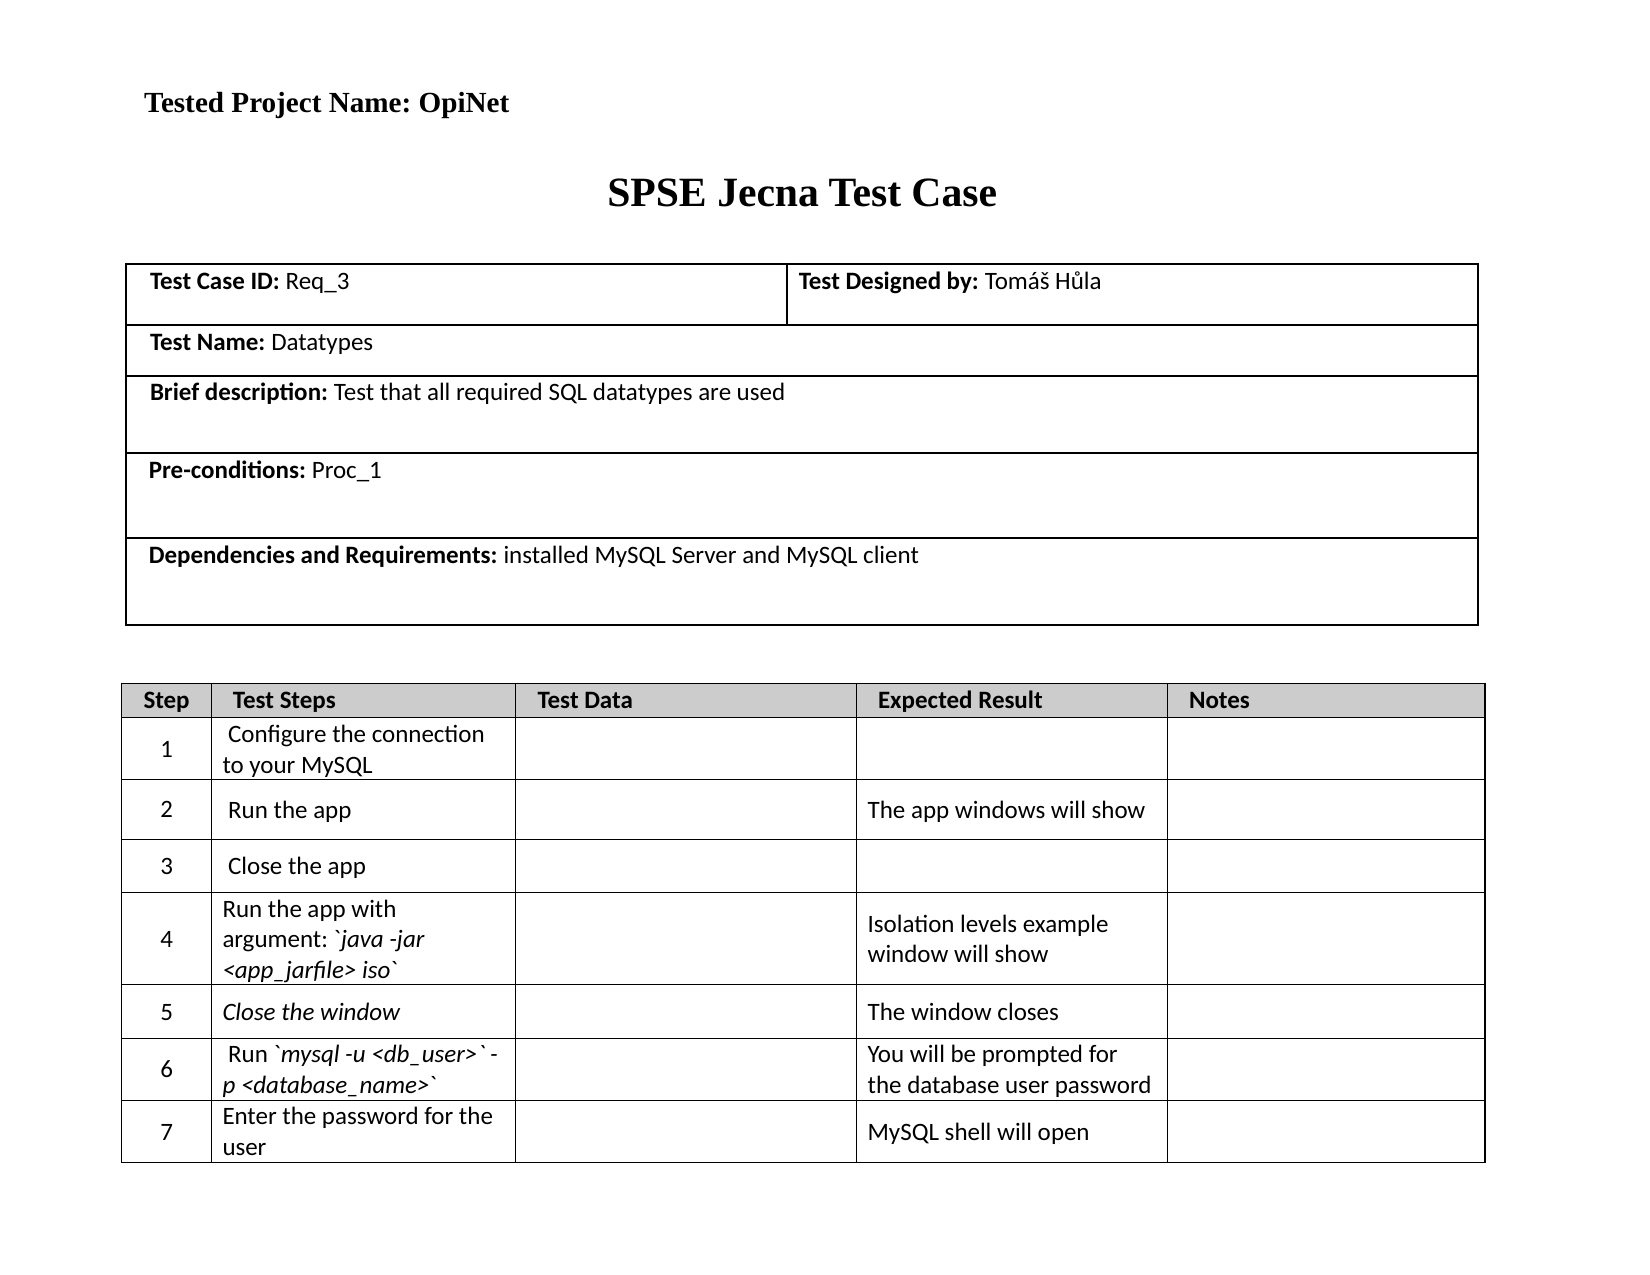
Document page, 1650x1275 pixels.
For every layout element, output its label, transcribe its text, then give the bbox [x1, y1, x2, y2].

table_cell Dependencies and Requirements: installed MySQL Server and MySQL client [127, 539, 1477, 624]
table_cell 2 [122, 780, 211, 838]
table_cell SPSE Jecna Test Case [126, 119, 1478, 263]
table_cell Test Name: Datatypes [127, 326, 1477, 374]
table_cell [516, 840, 856, 892]
table_cell Close the app [212, 840, 515, 892]
table_cell [516, 985, 856, 1037]
table_header Test Data [516, 684, 856, 717]
table_cell Test Case ID: Req_3 [127, 265, 786, 324]
table_cell Test Designed by: Tomáš Hůla [788, 265, 1477, 324]
table_header Step [122, 684, 211, 717]
table_cell [1168, 1039, 1484, 1099]
table_cell [516, 1101, 856, 1162]
table_cell 7 [122, 1101, 211, 1162]
table_cell [1168, 718, 1484, 779]
table_cell [1168, 780, 1484, 838]
table_cell 6 [122, 1039, 211, 1099]
table_cell Pre-conditions: Proc_1 [127, 454, 1477, 537]
table_cell Brief description: Test that all required SQL datatypes are used [127, 377, 1477, 452]
table_cell Isolation levels example window will show [857, 893, 1167, 984]
table_cell [857, 718, 1167, 779]
table_cell 1 [122, 718, 211, 779]
table_cell [1168, 893, 1484, 984]
table_cell [516, 893, 856, 984]
table_cell 3 [122, 840, 211, 892]
table_header Expected Result [857, 684, 1167, 717]
table_cell [1168, 1101, 1484, 1162]
table_header Notes [1168, 684, 1484, 717]
table_cell [516, 718, 856, 779]
table_cell Run `mysql -u <db_user>` -p <database_name>` [212, 1039, 515, 1099]
table_cell [1168, 985, 1484, 1037]
table_cell [516, 1039, 856, 1099]
table_cell Run the app [212, 780, 515, 838]
table_cell Close the window [212, 985, 515, 1037]
table_cell [516, 780, 856, 838]
table_cell You will be prompted for the database user password [857, 1039, 1167, 1099]
table_cell [857, 840, 1167, 892]
table_cell The app windows will show [857, 780, 1167, 838]
table_cell Configure the connection to your MySQL [212, 718, 515, 779]
table_cell [1168, 840, 1484, 892]
table_cell 4 [122, 893, 211, 984]
table_header Test Steps [212, 684, 515, 717]
table_header Tested Project Name: OpiNet [126, 73, 1478, 119]
table_cell MySQL shell will open [857, 1101, 1167, 1162]
table_cell Enter the password for the user [212, 1101, 515, 1162]
table_cell 5 [122, 985, 211, 1037]
table_cell Run the app with argument: `java -jar <app_jarfile> iso` [212, 893, 515, 984]
table_cell The window closes [857, 985, 1167, 1037]
